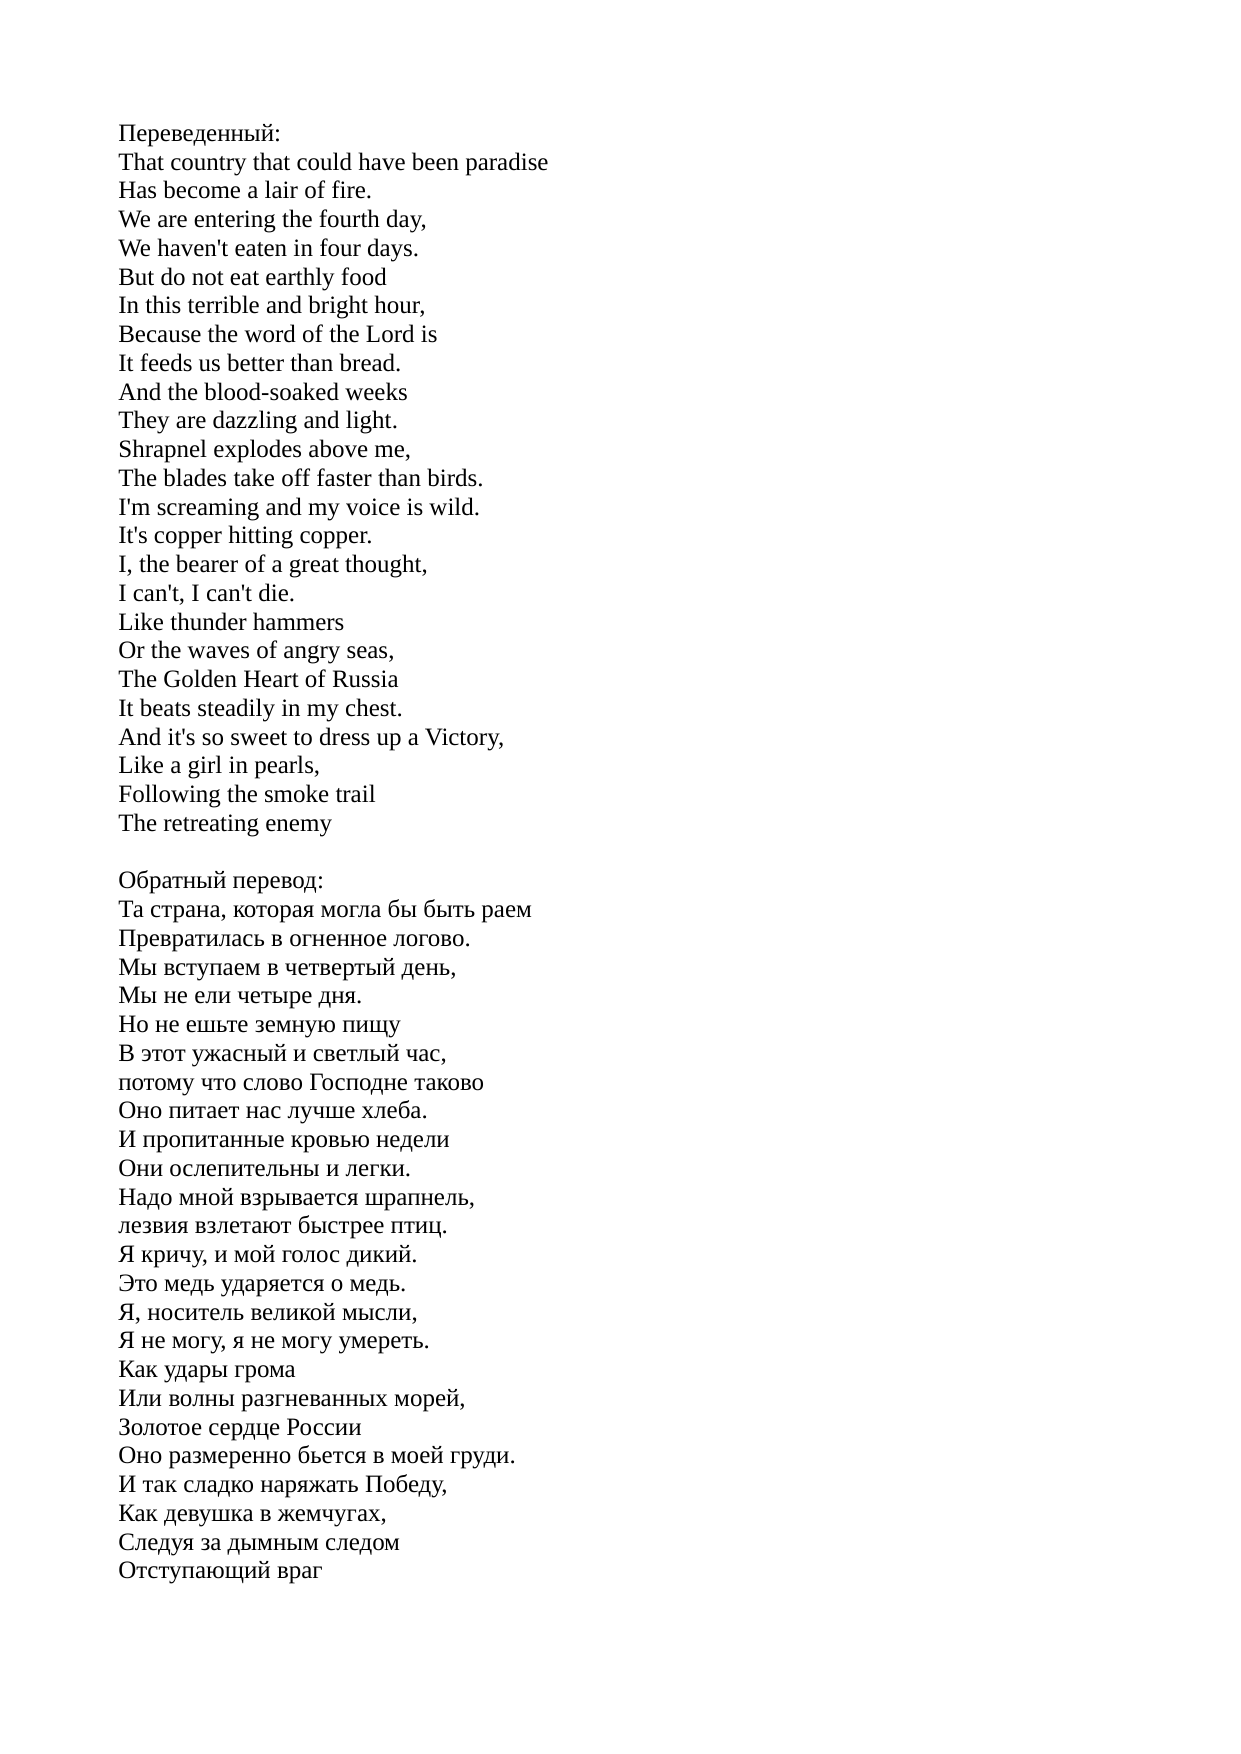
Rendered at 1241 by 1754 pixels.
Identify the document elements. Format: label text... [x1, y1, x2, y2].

text Like a girl in pearls, [118, 751, 1122, 779]
text It feeds us better than bread. [118, 348, 1122, 377]
text I, the bearer of a great thought, [118, 549, 1122, 578]
text The retreating enemy [118, 808, 1122, 837]
text Оно размеренно бьется в моей груди. [118, 1441, 1122, 1469]
text Я кричу, и мой голос дикий. [118, 1239, 1122, 1268]
text They are dazzling and light. [118, 406, 1122, 434]
text That country that could have been paradise [118, 147, 1122, 176]
text потому что слово Господне таково [118, 1067, 1122, 1096]
text The Golden Heart of Russia [118, 664, 1122, 693]
text Я не могу, я не могу умереть. [118, 1326, 1122, 1354]
text Это медь ударяется о медь. [118, 1268, 1122, 1297]
text And the blood-soaked weeks [118, 377, 1122, 406]
text Та страна, которая могла бы быть раем [118, 894, 1122, 923]
text Или волны разгневанных морей, [118, 1383, 1122, 1412]
text Following the smoke trail [118, 779, 1122, 808]
text Or the waves of angry seas, [118, 636, 1122, 664]
text Мы вступаем в четвертый день, [118, 952, 1122, 981]
text И так сладко наряжать Победу, [118, 1469, 1122, 1498]
text Я, носитель великой мысли, [118, 1297, 1122, 1326]
text Надо мной взрывается шрапнель, [118, 1182, 1122, 1211]
text It's copper hitting copper. [118, 521, 1122, 549]
text Как удары грома [118, 1354, 1122, 1383]
text I'm screaming and my voice is wild. [118, 492, 1122, 521]
text In this terrible and bright hour, [118, 291, 1122, 319]
text Переведенный: [118, 118, 1122, 147]
text We haven't eaten in four days. [118, 233, 1122, 262]
text Оно питает нас лучше хлеба. [118, 1096, 1122, 1124]
text Превратилась в огненное логово. [118, 923, 1122, 952]
text Следуя за дымным следом [118, 1527, 1122, 1556]
text Мы не ели четыре дня. [118, 981, 1122, 1009]
text Like thunder hammers [118, 607, 1122, 636]
text Shrapnel explodes above me, [118, 434, 1122, 463]
text Because the word of the Lord is [118, 319, 1122, 348]
text Has become a lair of fire. [118, 176, 1122, 204]
text лезвия взлетают быстрее птиц. [118, 1211, 1122, 1239]
text Они ослепительны и легки. [118, 1153, 1122, 1182]
text Но не ешьте земную пищу [118, 1009, 1122, 1038]
text I can't, I can't die. [118, 578, 1122, 607]
text And it's so sweet to dress up a Victory, [118, 722, 1122, 751]
text В этот ужасный и светлый час, [118, 1038, 1122, 1067]
text The blades take off faster than birds. [118, 463, 1122, 492]
text Обратный перевод: [118, 866, 1122, 894]
text Золотое сердце России [118, 1412, 1122, 1441]
text И пропитанные кровью недели [118, 1124, 1122, 1153]
text Как девушка в жемчугах, [118, 1498, 1122, 1527]
text It beats steadily in my chest. [118, 693, 1122, 722]
text Отступающий враг [118, 1556, 1122, 1584]
text We are entering the fourth day, [118, 204, 1122, 233]
text But do not eat earthly food [118, 262, 1122, 291]
